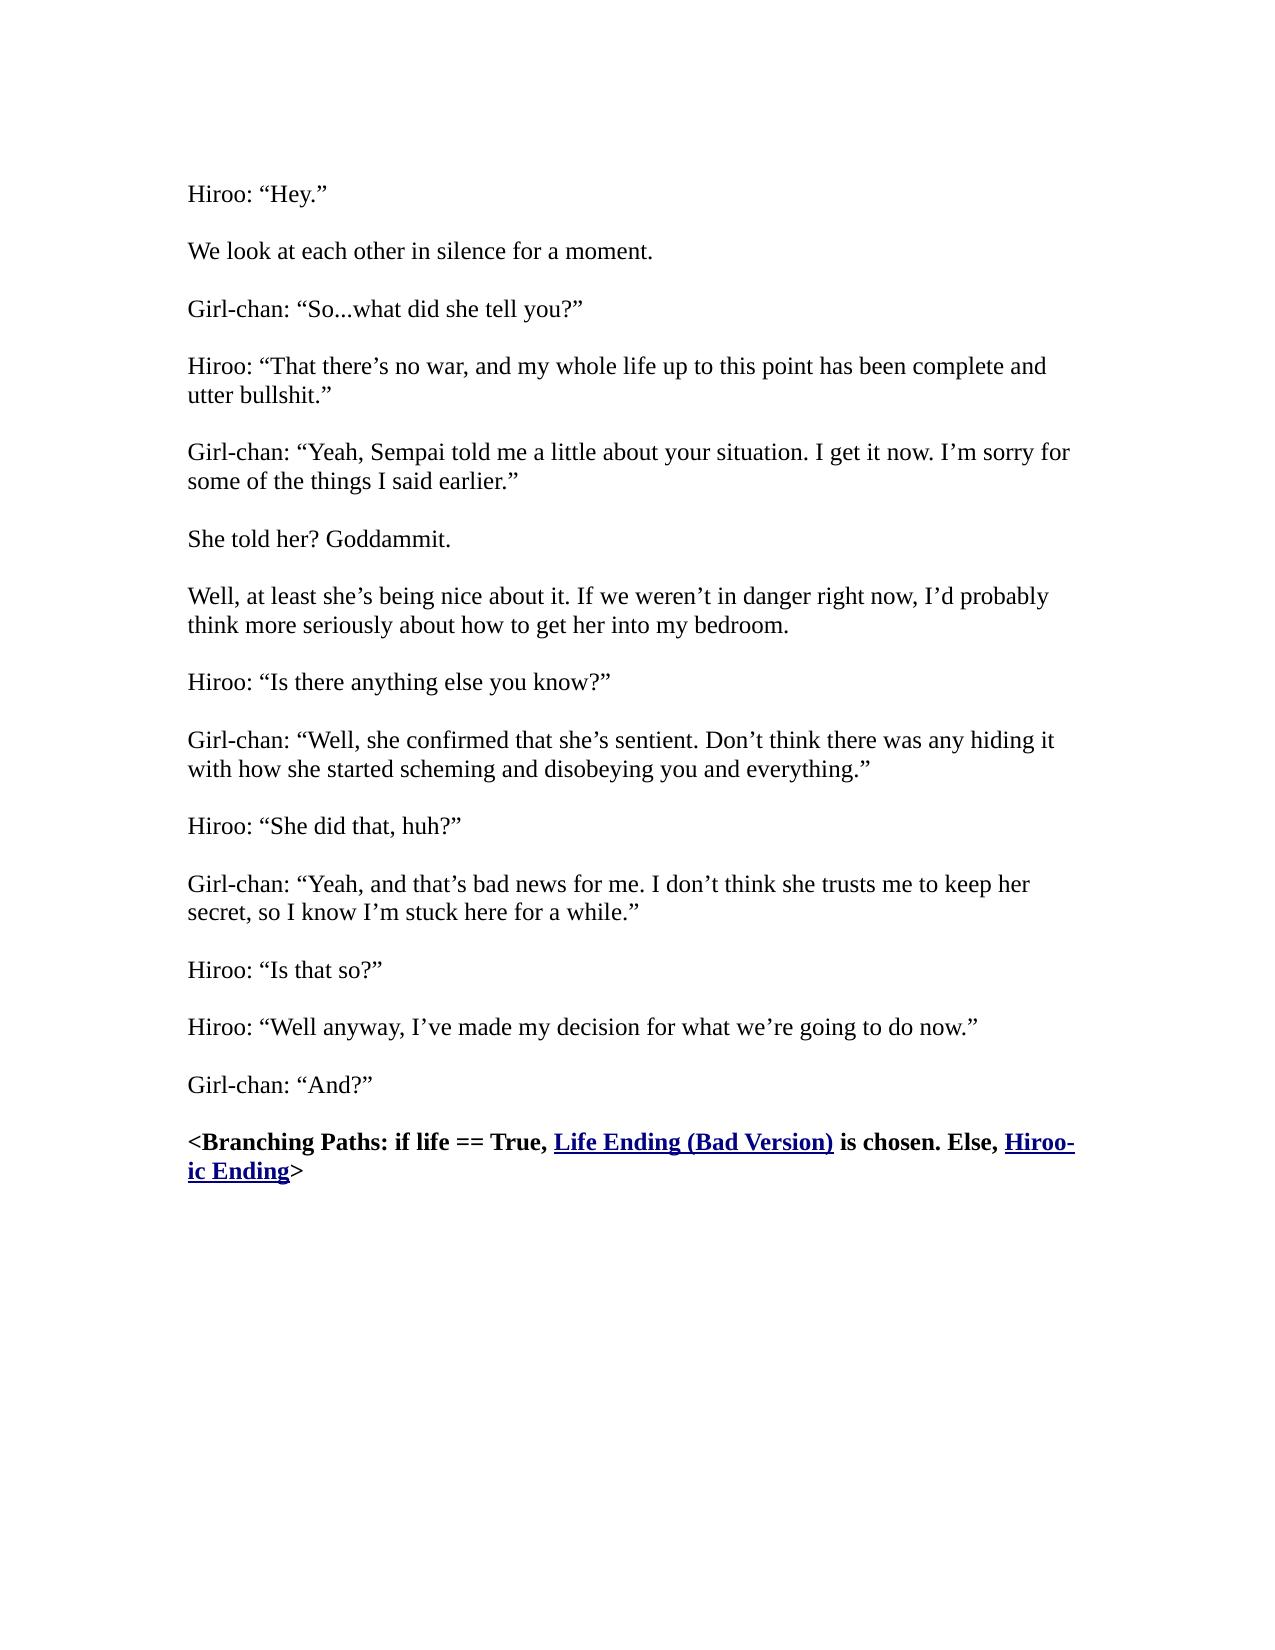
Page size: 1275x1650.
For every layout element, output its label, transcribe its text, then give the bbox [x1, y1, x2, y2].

text Girl-chan: “So...what did she tell you?” [187, 294, 1087, 322]
text She told her? Goddammit. [187, 524, 1087, 552]
text Hiroo: “Hey.” [187, 179, 1087, 207]
text Girl-chan: “Yeah, and that’s bad news for me. I don’t think she trusts me to keep her secret, so I know I’m stuck here for a while.” [187, 869, 1087, 926]
text Hiroo: “Is that so?” [187, 955, 1087, 984]
text Well, at least she’s being nice about it. If we weren’t in danger right now, I’d probably think more seriously about how to get her into my bedroom. [187, 581, 1087, 639]
text We look at each other in silence for a moment. [187, 236, 1087, 265]
text Hiroo: “That there’s no war, and my whole life up to this point has been complete and utter bullshit.” [187, 351, 1087, 409]
text Hiroo: “Is there anything else you know?” [187, 667, 1087, 696]
text Girl-chan: “And?” [187, 1070, 1087, 1099]
text Girl-chan: “Yeah, Sempai told me a little about your situation. I get it now. I’m sorry for some of the things I said earlier.” [187, 437, 1087, 495]
text Hiroo: “Well anyway, I’ve made my decision for what we’re going to do now.” [187, 1012, 1087, 1041]
text Hiroo: “She did that, huh?” [187, 811, 1087, 840]
text <Branching Paths: if life == True, Life Ending (Bad Version) is chosen. Else, Hiroo-ic Ending> [187, 1127, 1087, 1185]
text Girl-chan: “Well, she confirmed that she’s sentient. Don’t think there was any hiding it with how she started scheming and disobeying you and everything.” [187, 725, 1087, 782]
